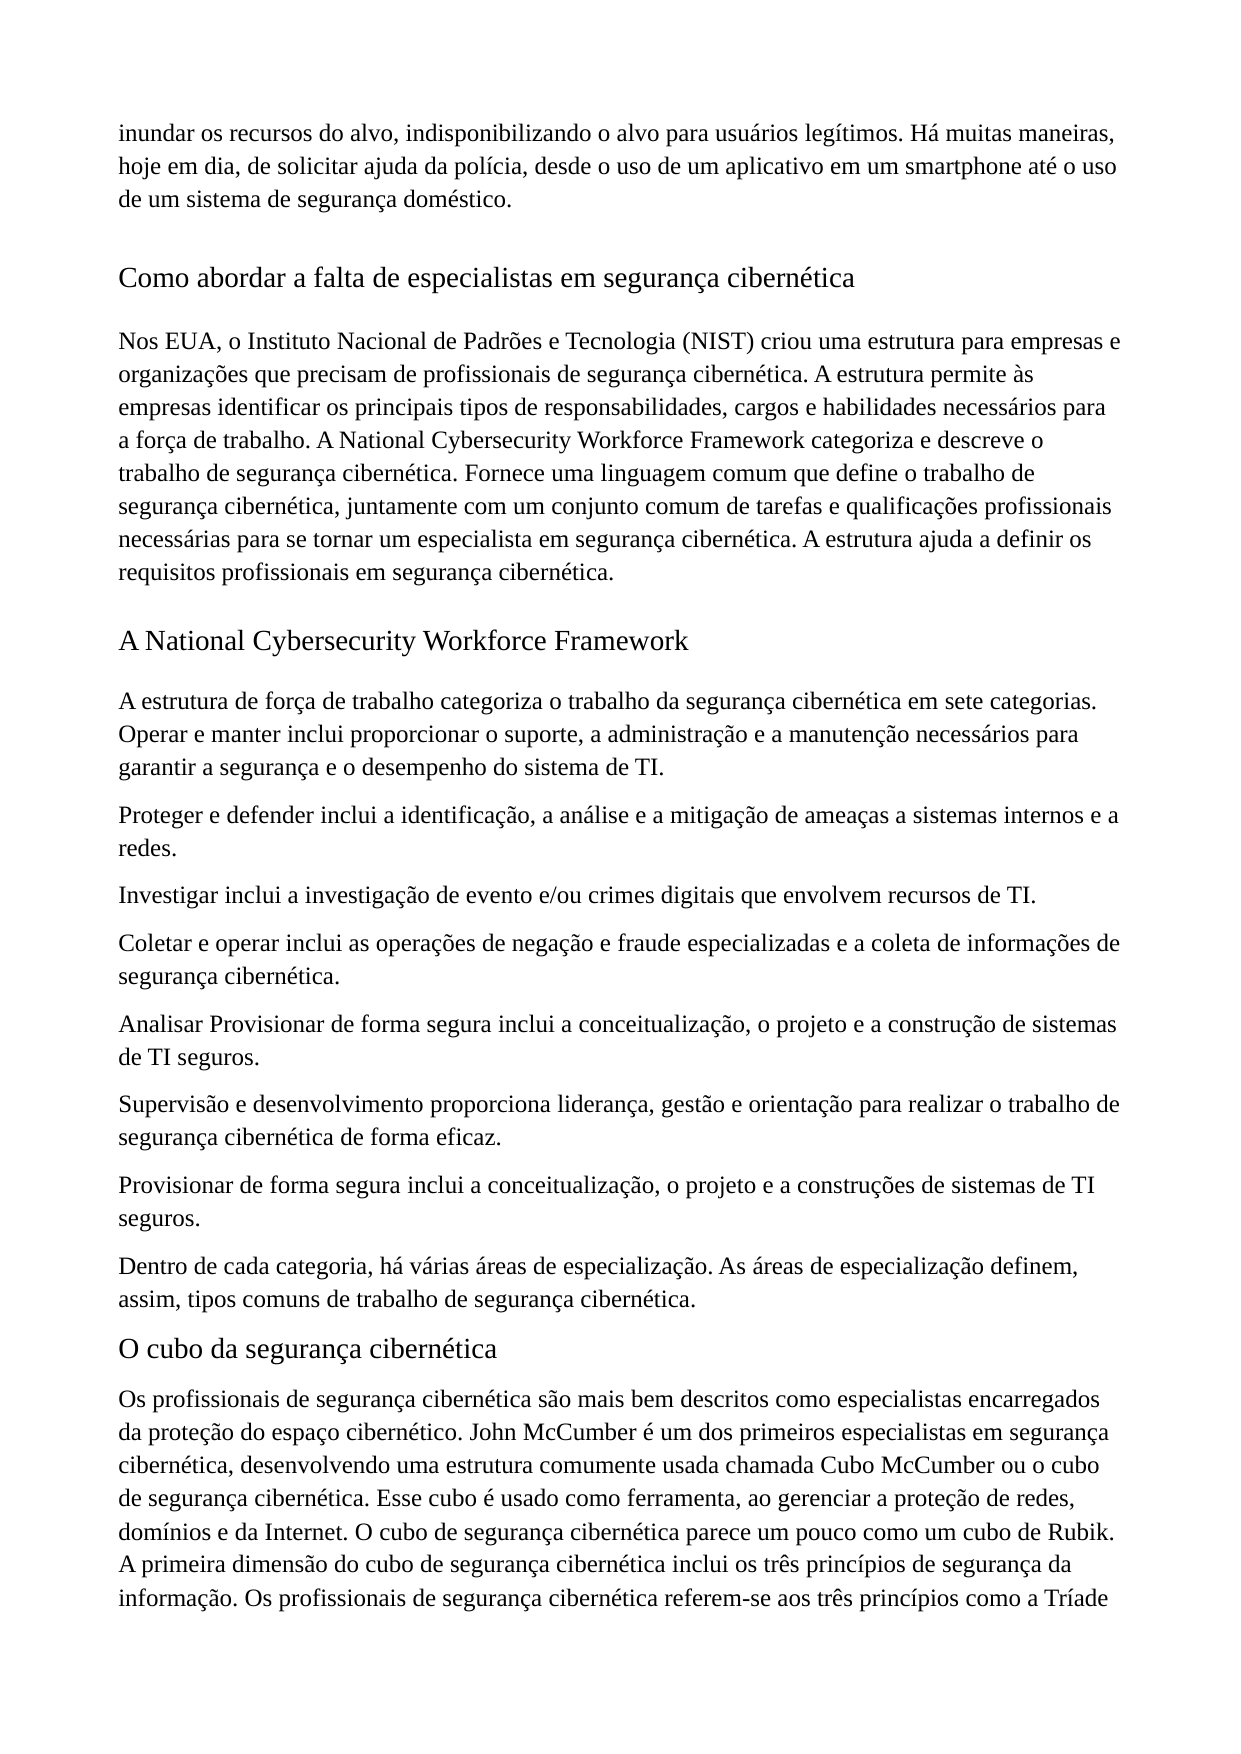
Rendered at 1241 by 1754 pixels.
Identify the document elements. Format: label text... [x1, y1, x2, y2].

text A estrutura de força de trabalho categoriza o trabalho da segurança cibernética em sete categorias. [118, 686, 1122, 715]
text Nos EUA, o Instituto Nacional de Padrões e Tecnologia (NIST) criou uma estrutura para empresas e organizações que precisam de profissionais de segurança cibernética. A estrutura permite às empresas identificar os principais tipos de responsabilidades, cargos e habilidades necessários para a força de trabalho. A National Cybersecurity Workforce Framework categoriza e descreve o trabalho de segurança cibernética. Fornece uma linguagem comum que define o trabalho de segurança cibernética, juntamente com um conjunto comum de tarefas e qualificações profissionais necessárias para se tornar um especialista em segurança cibernética. A estrutura ajuda a definir os requisitos profissionais em segurança cibernética. [118, 326, 1122, 586]
text Operar e manter inclui proporcionar o suporte, a administração e a manutenção necessários para garantir a segurança e o desempenho do sistema de TI. [118, 719, 1122, 781]
text Analisar Provisionar de forma segura inclui a conceitualização, o projeto e a construção de sistemas de TI seguros. [118, 1009, 1122, 1071]
text Os profissionais de segurança cibernética são mais bem descritos como especialistas encarregados da proteção do espaço cibernético. John McCumber é um dos primeiros especialistas em segurança cibernética, desenvolvendo uma estrutura comumente usada chamada Cubo McCumber ou o cubo de segurança cibernética. Esse cubo é usado como ferramenta, ao gerenciar a proteção de redes, domínios e da Internet. O cubo de segurança cibernética parece um pouco como um cubo de Rubik. [118, 1384, 1122, 1545]
text Provisionar de forma segura inclui a conceitualização, o projeto e a construções de sistemas de TI seguros. [118, 1170, 1122, 1232]
subtitle A National Cybersecurity Workforce Framework [118, 623, 1122, 657]
text Investigar inclui a investigação de evento e/ou crimes digitais que envolvem recursos de TI. [118, 881, 1122, 909]
text Proteger e defender inclui a identificação, a análise e a mitigação de ameaças a sistemas internos e a redes. [118, 800, 1122, 862]
text O cubo da segurança cibernética [118, 1331, 1122, 1365]
text A primeira dimensão do cubo de segurança cibernética inclui os três princípios de segurança da informação. Os profissionais de segurança cibernética referem-se aos três princípios como a Tríade [118, 1549, 1122, 1611]
text Supervisão e desenvolvimento proporciona liderança, gestão e orientação para realizar o trabalho de segurança cibernética de forma eficaz. [118, 1089, 1122, 1151]
text inundar os recursos do alvo, indisponibilizando o alvo para usuários legítimos. Há muitas maneiras, hoje em dia, de solicitar ajuda da polícia, desde o uso de um aplicativo em um smartphone até o uso de um sistema de segurança doméstico. [118, 118, 1122, 213]
text Dentro de cada categoria, há várias áreas de especialização. As áreas de especialização definem, assim, tipos comuns de trabalho de segurança cibernética. [118, 1251, 1122, 1312]
text Coletar e operar inclui as operações de negação e fraude especializadas e a coleta de informações de segurança cibernética. [118, 928, 1122, 990]
subtitle Como abordar a falta de especialistas em segurança cibernética [118, 260, 1122, 293]
